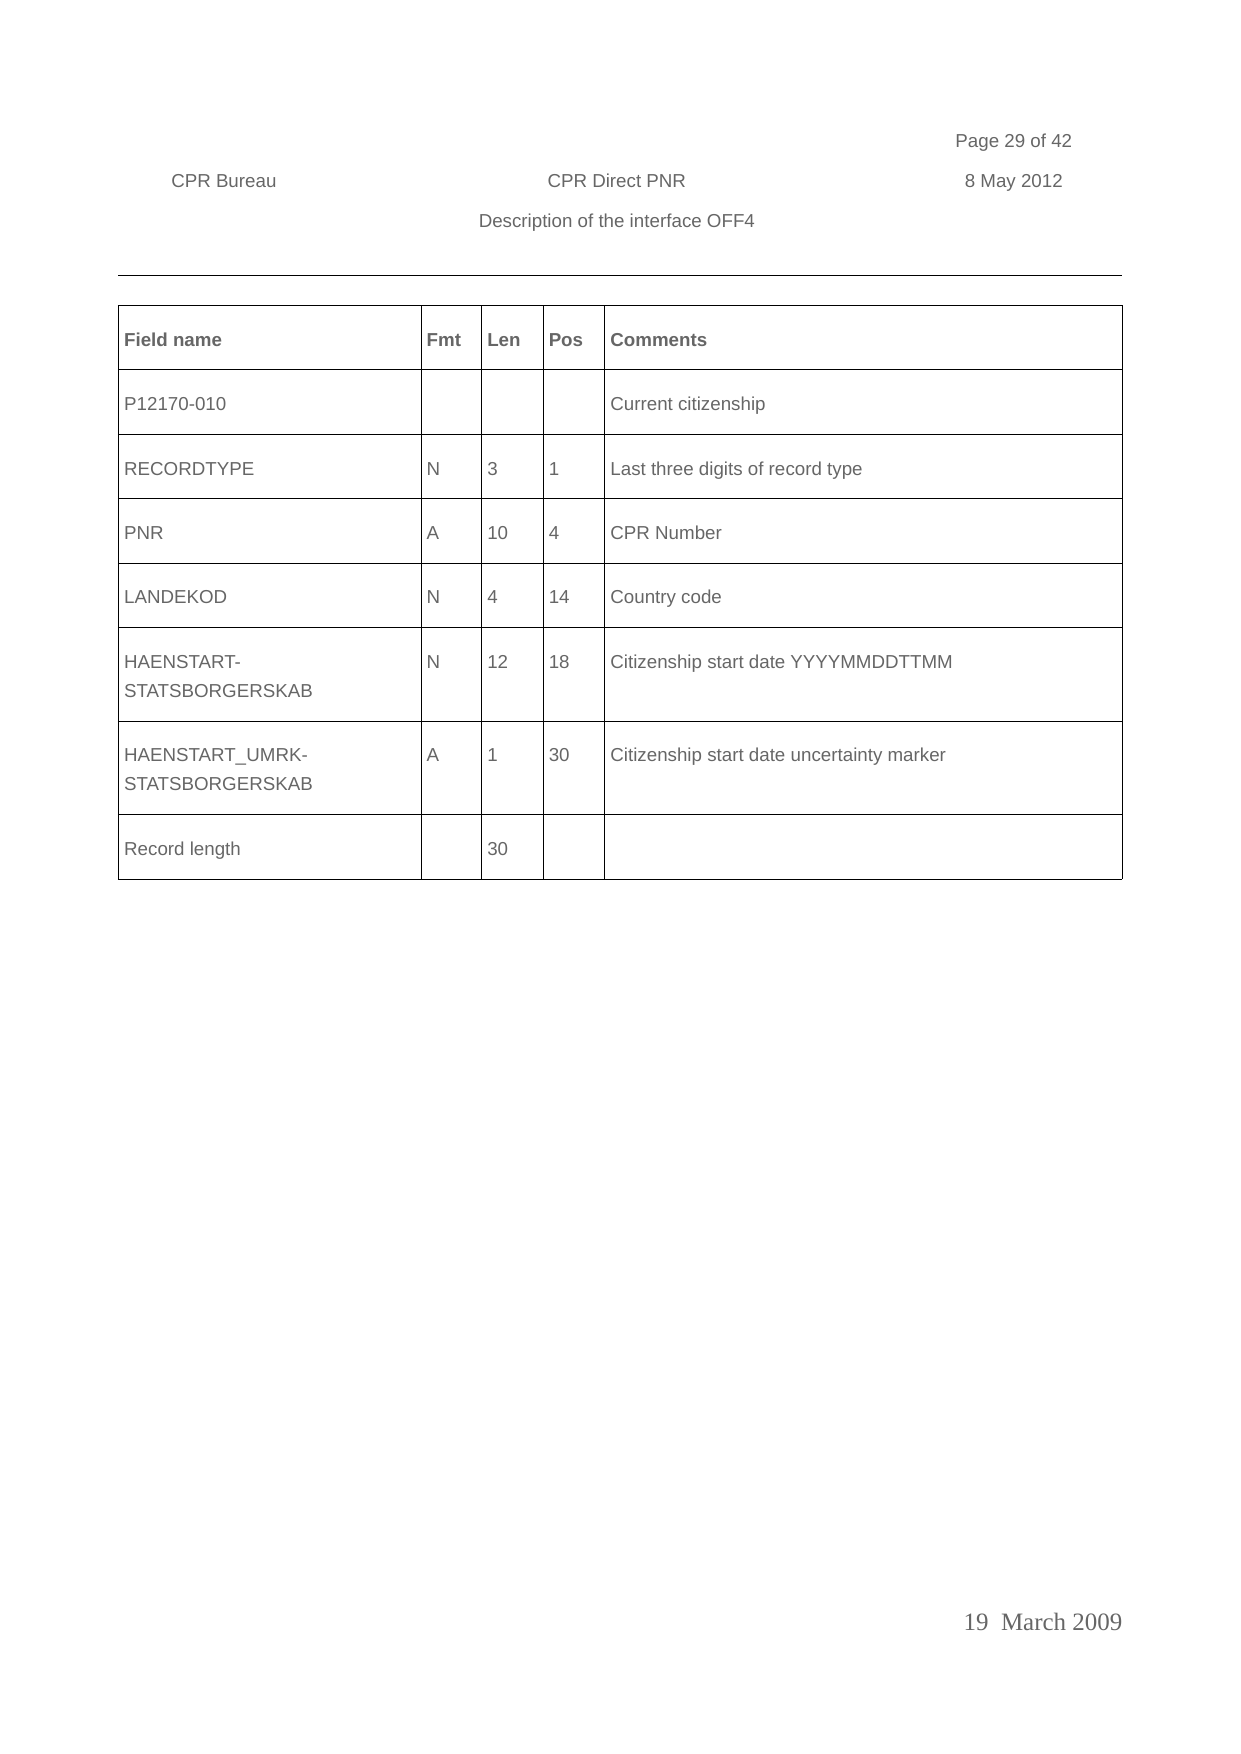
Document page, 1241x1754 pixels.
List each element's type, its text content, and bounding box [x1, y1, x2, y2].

table_cell 4 [544, 499, 604, 563]
table_header Pos [544, 306, 604, 369]
table_cell HAENSTART-STATSBORGERSKAB [119, 628, 421, 721]
table_cell CPR Number [605, 499, 1122, 563]
table_cell A [422, 722, 481, 814]
table_cell 12 [482, 628, 543, 721]
table_cell [544, 370, 604, 434]
table_cell N [422, 435, 481, 498]
table_cell Citizenship start date YYYYMMDDTTMM [605, 628, 1122, 721]
table_cell Current citizenship [605, 370, 1122, 434]
table_cell [605, 815, 1122, 879]
table_cell 30 [544, 722, 604, 814]
table_cell 1 [544, 435, 604, 498]
table_cell [422, 370, 481, 434]
table_cell Last three digits of record type [605, 435, 1122, 498]
table_cell 3 [482, 435, 543, 498]
table_cell RECORDTYPE [119, 435, 421, 498]
table_cell Country code [605, 564, 1122, 627]
table_cell Record length [119, 815, 421, 879]
table_header Field name [119, 306, 421, 369]
table_cell Citizenship start date uncertainty marker [605, 722, 1122, 814]
table_cell 4 [482, 564, 543, 627]
table_cell 1 [482, 722, 543, 814]
table_cell HAENSTART_UMRK-STATSBORGERSKAB [119, 722, 421, 814]
table_cell P12170-010 [119, 370, 421, 434]
table_cell 18 [544, 628, 604, 721]
table_cell A [422, 499, 481, 563]
table_header Fmt [422, 306, 481, 369]
table_cell [544, 815, 604, 879]
table_cell LANDEKOD [119, 564, 421, 627]
table_cell N [422, 564, 481, 627]
table_cell 30 [482, 815, 543, 879]
table_cell PNR [119, 499, 421, 563]
table_cell 14 [544, 564, 604, 627]
table_cell N [422, 628, 481, 721]
table_header Len [482, 306, 543, 369]
table_header Comments [605, 306, 1122, 369]
table_cell [482, 370, 543, 434]
table_cell [422, 815, 481, 879]
table_cell 10 [482, 499, 543, 563]
